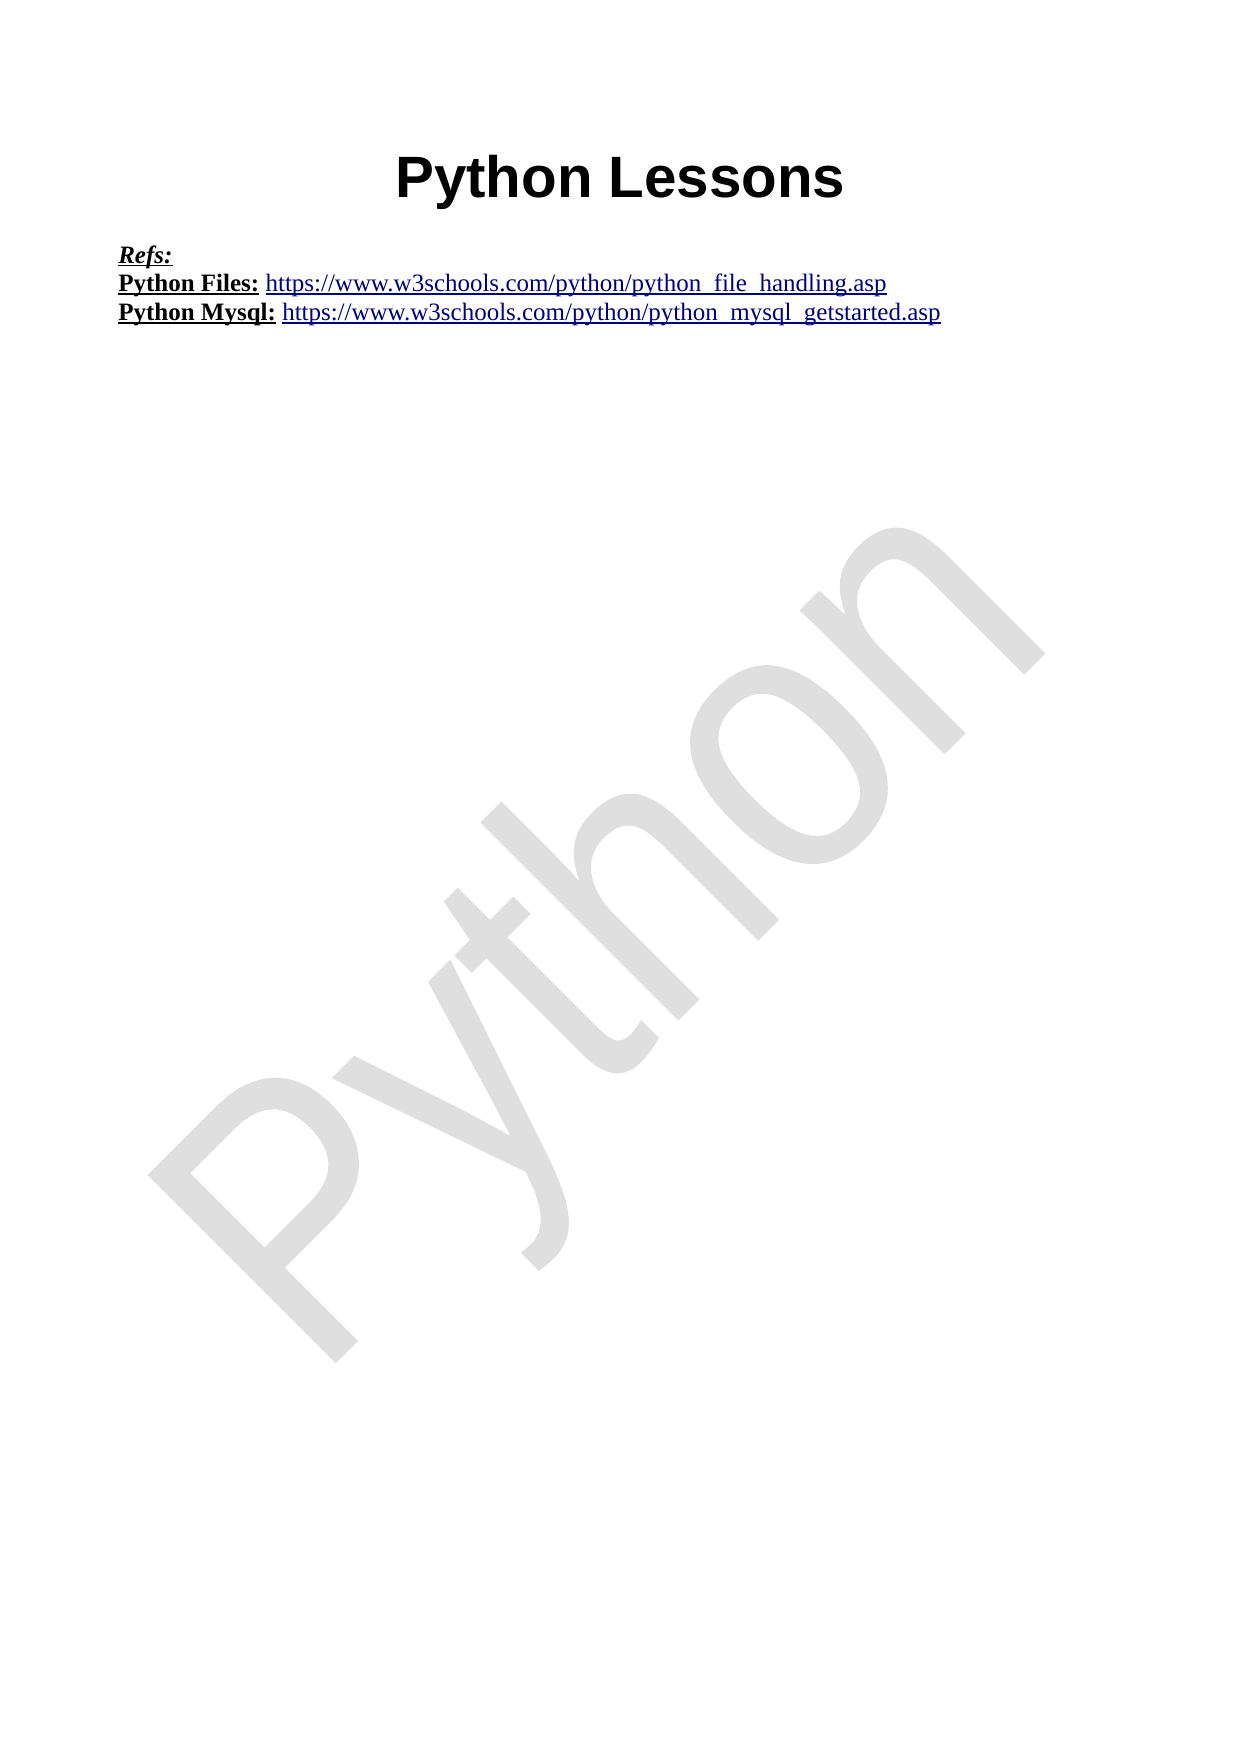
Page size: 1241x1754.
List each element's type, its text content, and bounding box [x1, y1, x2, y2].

text Python Files: https://www.w3schools.com/python/python_file_handling.asp [118, 268, 1122, 297]
text Refs: [118, 240, 1122, 268]
text Python Mysql: https://www.w3schools.com/python/python_mysql_getstarted.asp [118, 297, 1122, 326]
